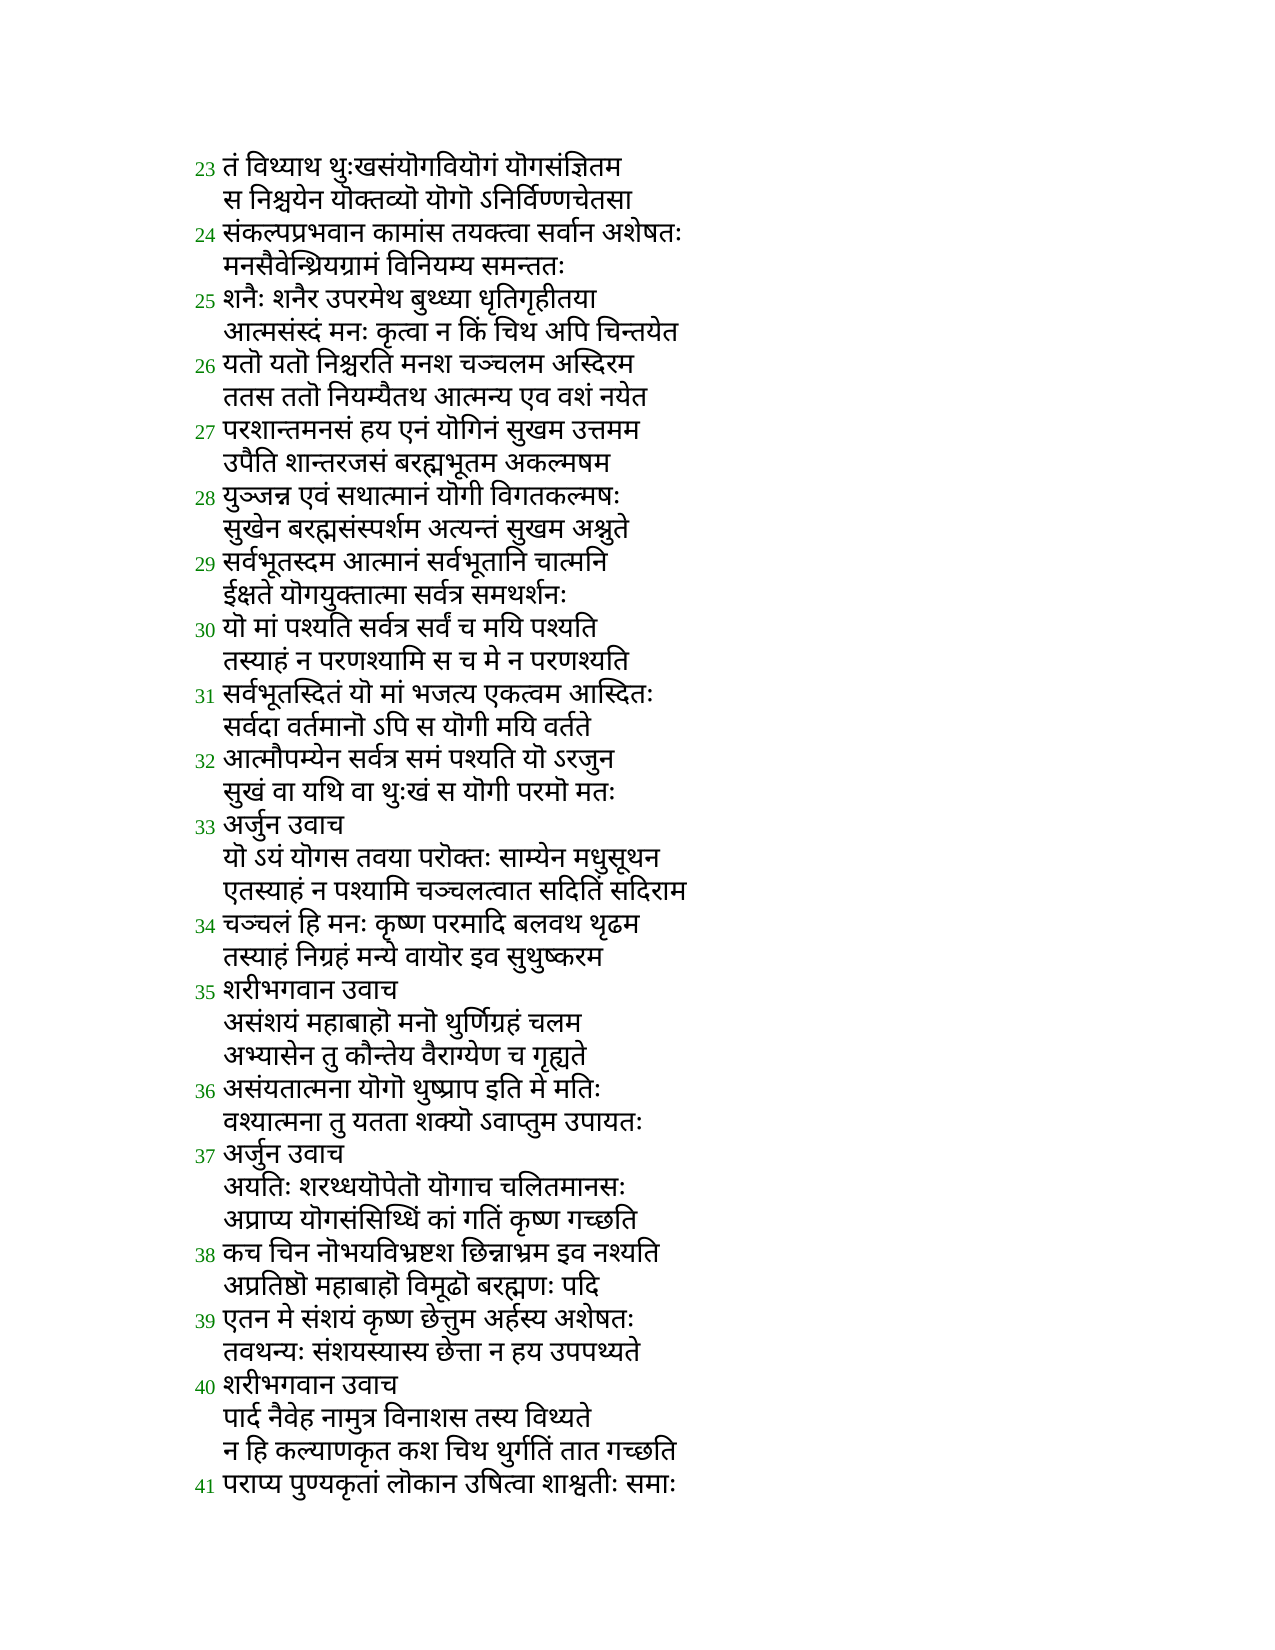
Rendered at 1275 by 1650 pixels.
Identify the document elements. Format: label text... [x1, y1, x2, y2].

text 23 तं विथ्याथ थुःखसंयॊगवियॊगं यॊगसंज्ञितम स निश्चयेन यॊक्तव्यॊ यॊगॊ ऽनिर्विण्णचेतसा 24 संकल्पप्रभवान कामांस तयक्त्वा सर्वान अशेषतः मनसैवेन्थ्रियग्रामं विनियम्य समन्ततः 25 शनैः शनैर उपरमेथ बुथ्ध्या धृतिगृहीतया आत्मसंस्दं मनः कृत्वा न किं चिथ अपि चिन्तयेत 26 यतॊ यतॊ निश्चरति मनश चञ्चलम अस्दिरम ततस ततॊ नियम्यैतथ आत्मन्य एव वशं नयेत 27 परशान्तमनसं हय एनं यॊगिनं सुखम उत्तमम उपैति शान्तरजसं बरह्मभूतम अकल्मषम 28 युञ्जन्न एवं सथात्मानं यॊगी विगतकल्मषः सुखेन बरह्मसंस्पर्शम अत्यन्तं सुखम अश्नुते 29 सर्वभूतस्दम आत्मानं सर्वभूतानि चात्मनि ईक्षते यॊगयुक्तात्मा सर्वत्र समथर्शनः 30 यॊ मां पश्यति सर्वत्र सर्वं च मयि पश्यति तस्याहं न परणश्यामि स च मे न परणश्यति 31 सर्वभूतस्दितं यॊ मां भजत्य एकत्वम आस्दितः सर्वदा वर्तमानॊ ऽपि स यॊगी मयि वर्तते 32 आत्मौपम्येन सर्वत्र समं पश्यति यॊ ऽरजुन सुखं वा यथि वा थुःखं स यॊगी परमॊ मतः 33 अर्जुन उवाच यॊ ऽयं यॊगस तवया परॊक्तः साम्येन मधुसूथन एतस्याहं न पश्यामि चञ्चलत्वात सदितिं सदिराम 34 चञ्चलं हि मनः कृष्ण परमादि बलवथ थृढम तस्याहं निग्रहं मन्ये वायॊर इव सुथुष्करम 35 शरीभगवान उवाच असंशयं महाबाहॊ मनॊ थुर्णिग्रहं चलम अभ्यासेन तु कौन्तेय वैराग्येण च गृह्यते 36 असंयतात्मना यॊगॊ थुष्प्राप इति मे मतिः वश्यात्मना तु यतता शक्यॊ ऽवाप्तुम उपायतः 37 अर्जुन उवाच अयतिः शरथ्धयॊपेतॊ यॊगाच चलितमानसः अप्राप्य यॊगसंसिथ्धिं कां गतिं कृष्ण गच्छति 38 कच चिन नॊभयविभ्रष्टश छिन्नाभ्रम इव नश्यति अप्रतिष्ठॊ महाबाहॊ विमूढॊ बरह्मणः पदि 39 एतन मे संशयं कृष्ण छेत्तुम अर्हस्य अशेषतः तवथन्यः संशयस्यास्य छेत्ता न हय उपपथ्यते 40 शरीभगवान उवाच पार्द नैवेह नामुत्र विनाशस तस्य विथ्यते न हि कल्याणकृत कश चिथ थुर्गतिं तात गच्छति 41 पराप्य पुण्यकृतां लॊकान उषित्वा शाश्वतीः समाः [187, 150, 1087, 1499]
